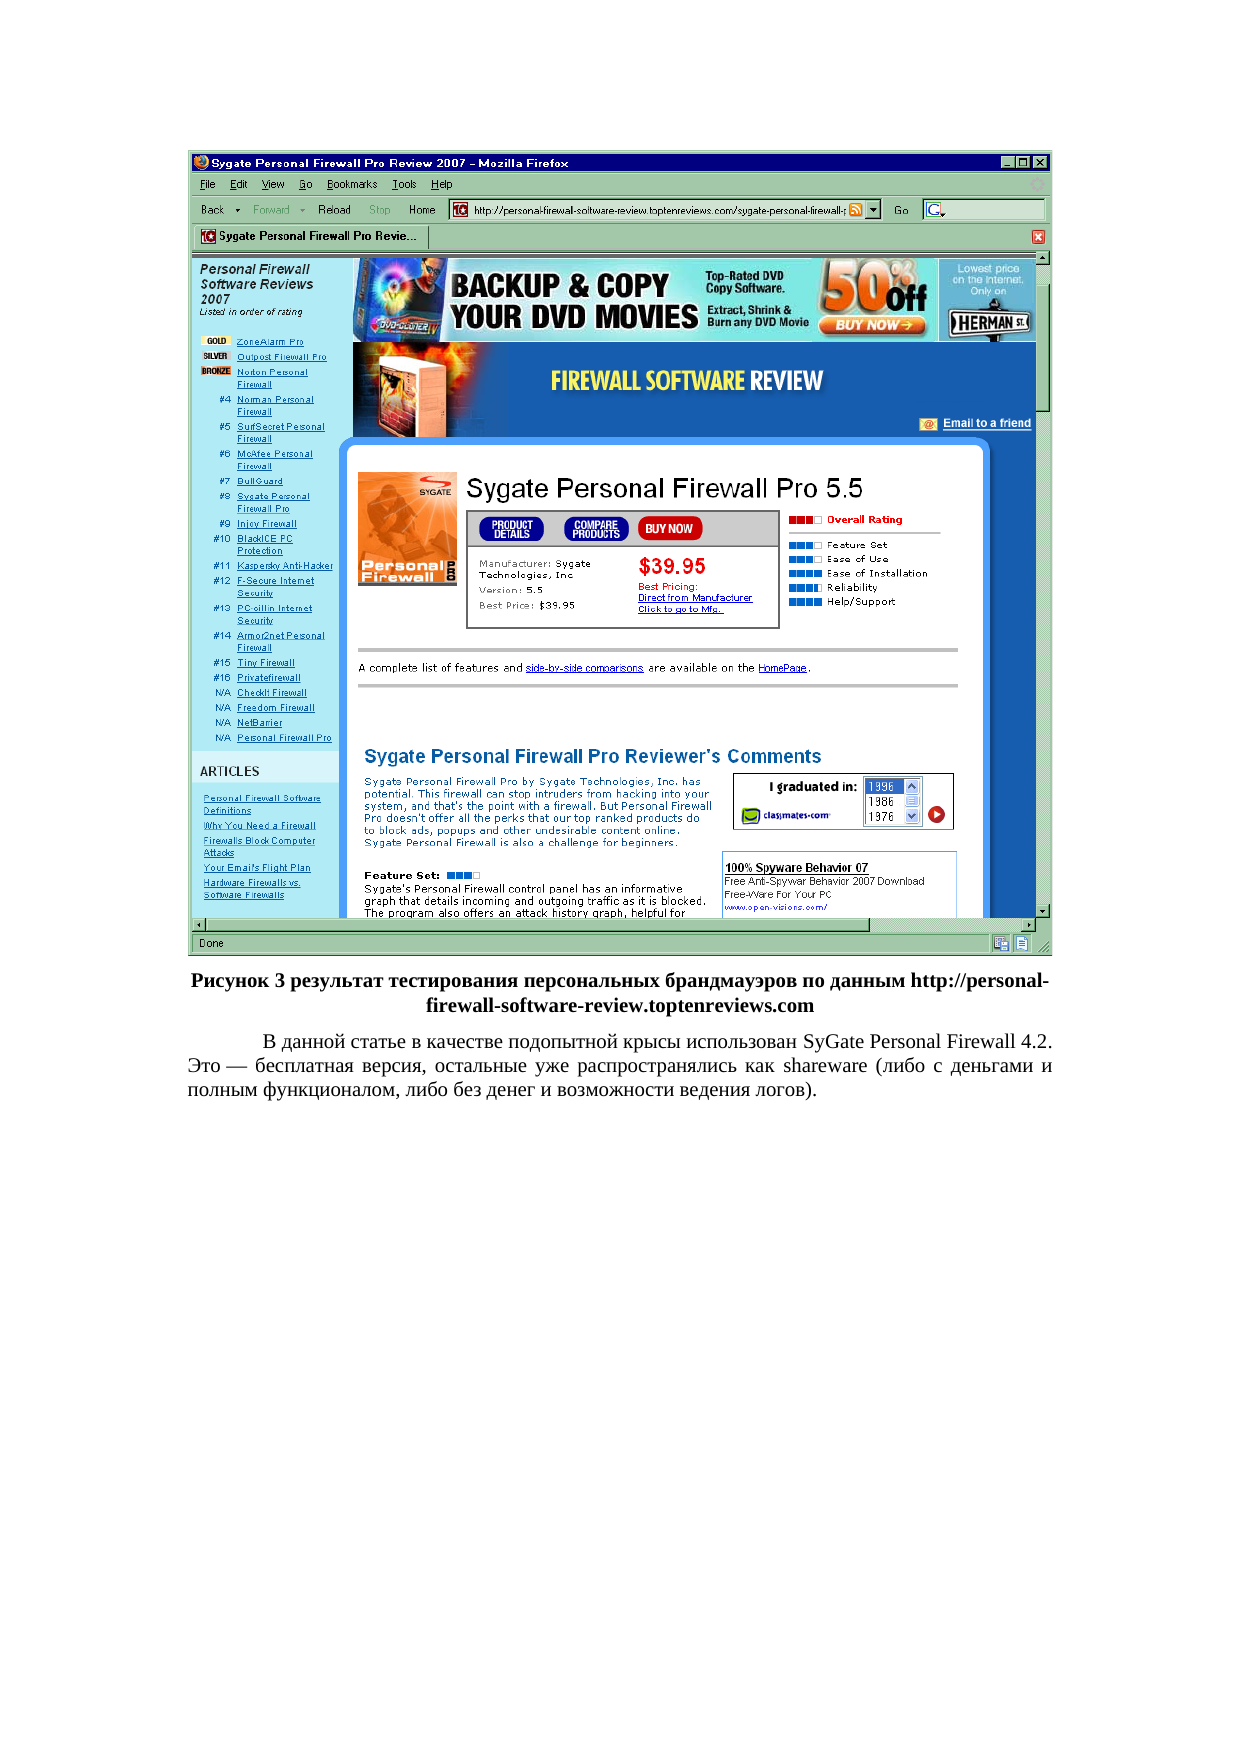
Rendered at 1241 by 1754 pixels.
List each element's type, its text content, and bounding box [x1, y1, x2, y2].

picture [188, 150, 1053, 956]
text В данной статье в качестве подопытной крысы использован SyGate Personal Firewall 4.2. Это — бесплатная версия, остальные уже распространялись как shareware (либо с деньгами и полным функционалом, либо без денег и возможности ведения логов). [187, 1029, 1053, 1101]
text Рисунок 3 результат тестирования персональных брандмауэров по данным http://personal-firewall-software-review.toptenreviews.com [187, 968, 1053, 1017]
